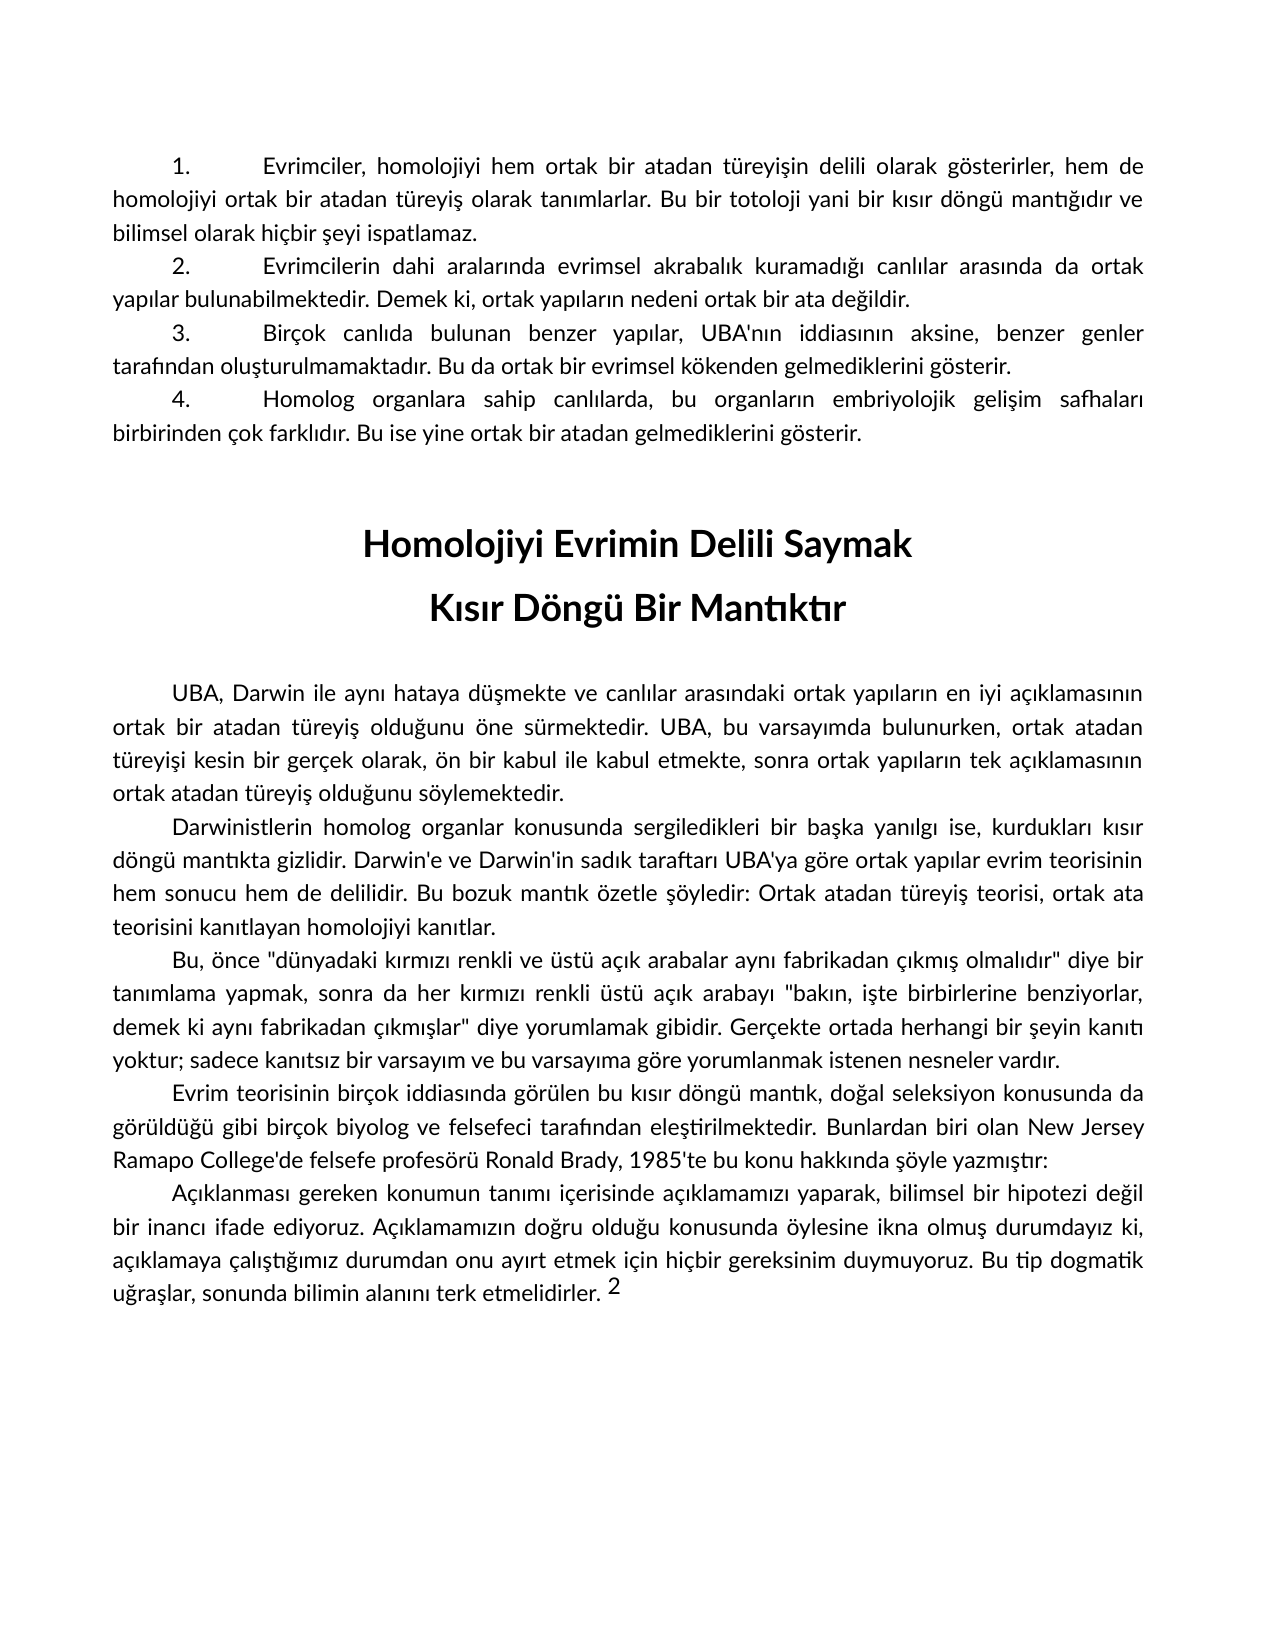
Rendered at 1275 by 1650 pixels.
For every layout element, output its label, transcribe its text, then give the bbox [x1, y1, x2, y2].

text 2. Evrimcilerin dahi aralarında evrimsel akrabalık kuramadığı canlılar arasında da ortak yapılar bulunabilmektedir. Demek ki, ortak yapıların nedeni ortak bir ata değildir. [112, 248, 1145, 314]
text 3. Birçok canlıda bulunan benzer yapılar, UBA'nın iddiasının aksine, benzer genler tarafından oluşturulmamaktadır. Bu da ortak bir evrimsel kökenden gelmediklerini gösterir. [112, 314, 1145, 381]
subtitle Homolojiyi Evrimin Delili Saymak [112, 521, 1162, 566]
text UBA, Darwin ile aynı hataya düşmekte ve canlılar arasındaki ortak yapıların en iyi açıklamasının ortak bir atadan türeyiş olduğunu öne sürmektedir. UBA, bu varsayımda bulunurken, ortak atadan türeyişi kesin bir gerçek olarak, ön bir kabul ile kabul etmekte, sonra ortak yapıların tek açıklamasının ortak atadan türeyiş olduğunu söylemektedir. [112, 675, 1145, 808]
text Darwinistlerin homolog organlar konusunda sergiledikleri bir başka yanılgı ise, kurdukları kısır döngü mantıkta gizlidir. Darwin'e ve Darwin'in sadık taraftarı UBA'ya göre ortak yapılar evrim teorisinin hem sonucu hem de delilidir. Bu bozuk mantık özetle şöyledir: Ortak atadan türeyiş teorisi, ortak ata teorisini kanıtlayan homolojiyi kanıtlar. [112, 808, 1145, 942]
text Bu, önce "dünyadaki kırmızı renkli ve üstü açık arabalar aynı fabrikadan çıkmış olmalıdır" diye bir tanımlama yapmak, sonra da her kırmızı renkli üstü açık arabayı "bakın, işte birbirlerine benziyorlar, demek ki aynı fabrikadan çıkmışlar" diye yorumlamak gibidir. Gerçekte ortada herhangi bir şeyin kanıtı yoktur; sadece kanıtsız bir varsayım ve bu varsayıma göre yorumlanmak istenen nesneler vardır. [112, 942, 1145, 1075]
text 1. Evrimciler, homolojiyi hem ortak bir atadan türeyişin delili olarak gösterirler, hem de homolojiyi ortak bir atadan türeyiş olarak tanımlarlar. Bu bir totoloji yani bir kısır döngü mantığıdır ve bilimsel olarak hiçbir şeyi ispatlamaz. [112, 148, 1145, 248]
text Açıklanması gereken konumun tanımı içerisinde açıklamamızı yaparak, bilimsel bir hipotezi değil bir inancı ifade ediyoruz. Açıklamamızın doğru olduğu konusunda öylesine ikna olmuş durumdayız ki, açıklamaya çalıştığımız durumdan onu ayırt etmek için hiçbir gereksinim duymuyoruz. Bu tip dogmatik uğraşlar, sonunda bilimin alanını terk etmelidirler. 2 [112, 1175, 1145, 1308]
text Evrim teorisinin birçok iddiasında görülen bu kısır döngü mantık, doğal seleksiyon konusunda da görüldüğü gibi birçok biyolog ve felsefeci tarafından eleştirilmektedir. Bunlardan biri olan New Jersey Ramapo College'de felsefe profesörü Ronald Brady, 1985'te bu konu hakkında şöyle yazmıştır: [112, 1075, 1145, 1175]
text 4. Homolog organlara sahip canlılarda, bu organların embriyolojik gelişim safhaları birbirinden çok farklıdır. Bu ise yine ortak bir atadan gelmediklerini gösterir. [112, 381, 1145, 448]
subtitle Kısır Döngü Bir Mantıktır [112, 584, 1162, 629]
